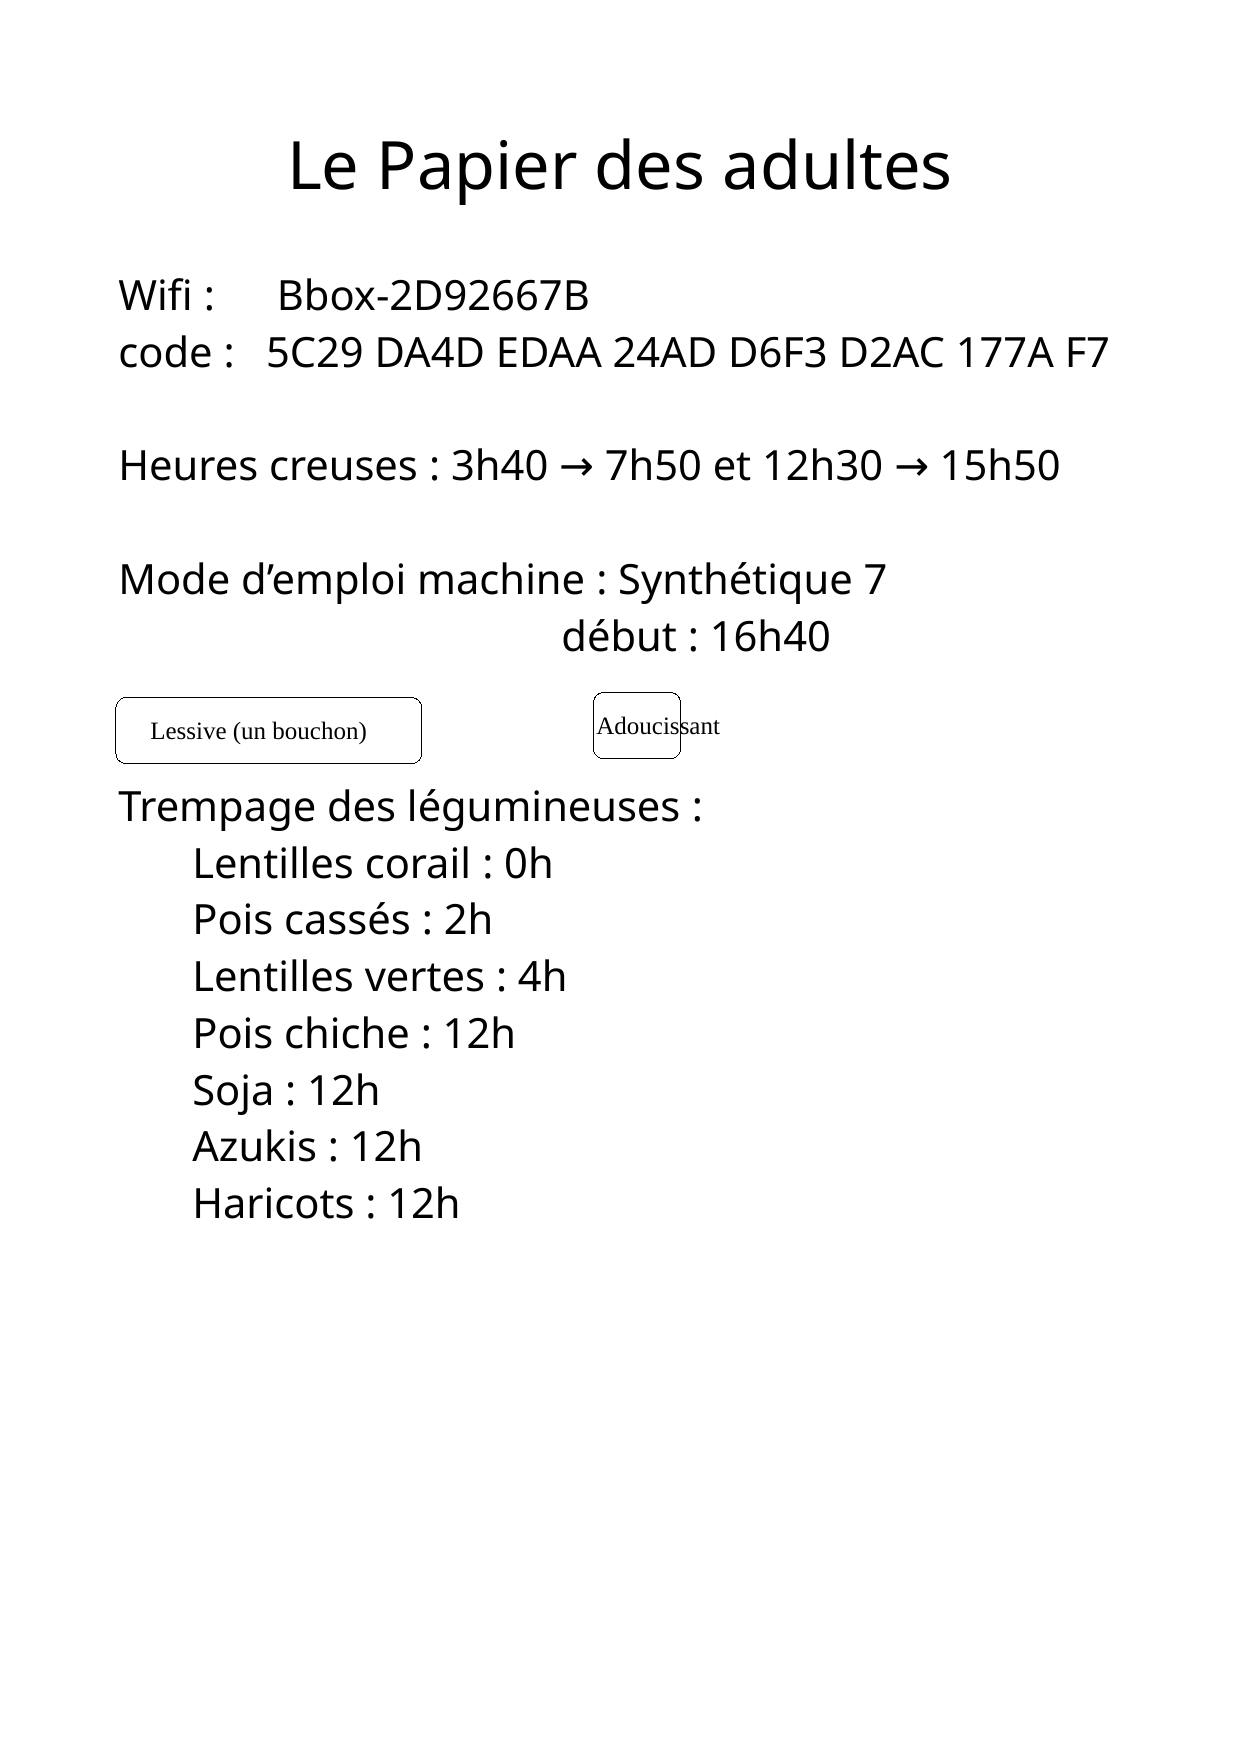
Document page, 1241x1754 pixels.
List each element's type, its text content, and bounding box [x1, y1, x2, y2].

text Soja : 12h [118, 1061, 1122, 1117]
text Lentilles corail : 0h [118, 833, 1122, 890]
text Wifi : Bbox-2D92667B [118, 266, 1122, 322]
text Pois chiche : 12h [118, 1004, 1122, 1061]
text Haricots : 12h [118, 1174, 1122, 1231]
text début : 16h40 [118, 606, 1122, 663]
text Mode d’emploi machine : Synthétique 7 [118, 549, 1122, 606]
text Le Papier des adultes [118, 118, 1122, 209]
text code : 5C29 DA4D EDAA 24AD D6F3 D2AC 177A F7 [118, 322, 1122, 379]
text Pois cassés : 2h [118, 890, 1122, 947]
text Azukis : 12h [118, 1117, 1122, 1174]
text Heures creuses : 3h40 → 7h50 et 12h30 → 15h50 [118, 436, 1122, 493]
text Trempage des légumineuses : [118, 777, 1122, 833]
text Lentilles vertes : 4h [118, 947, 1122, 1004]
